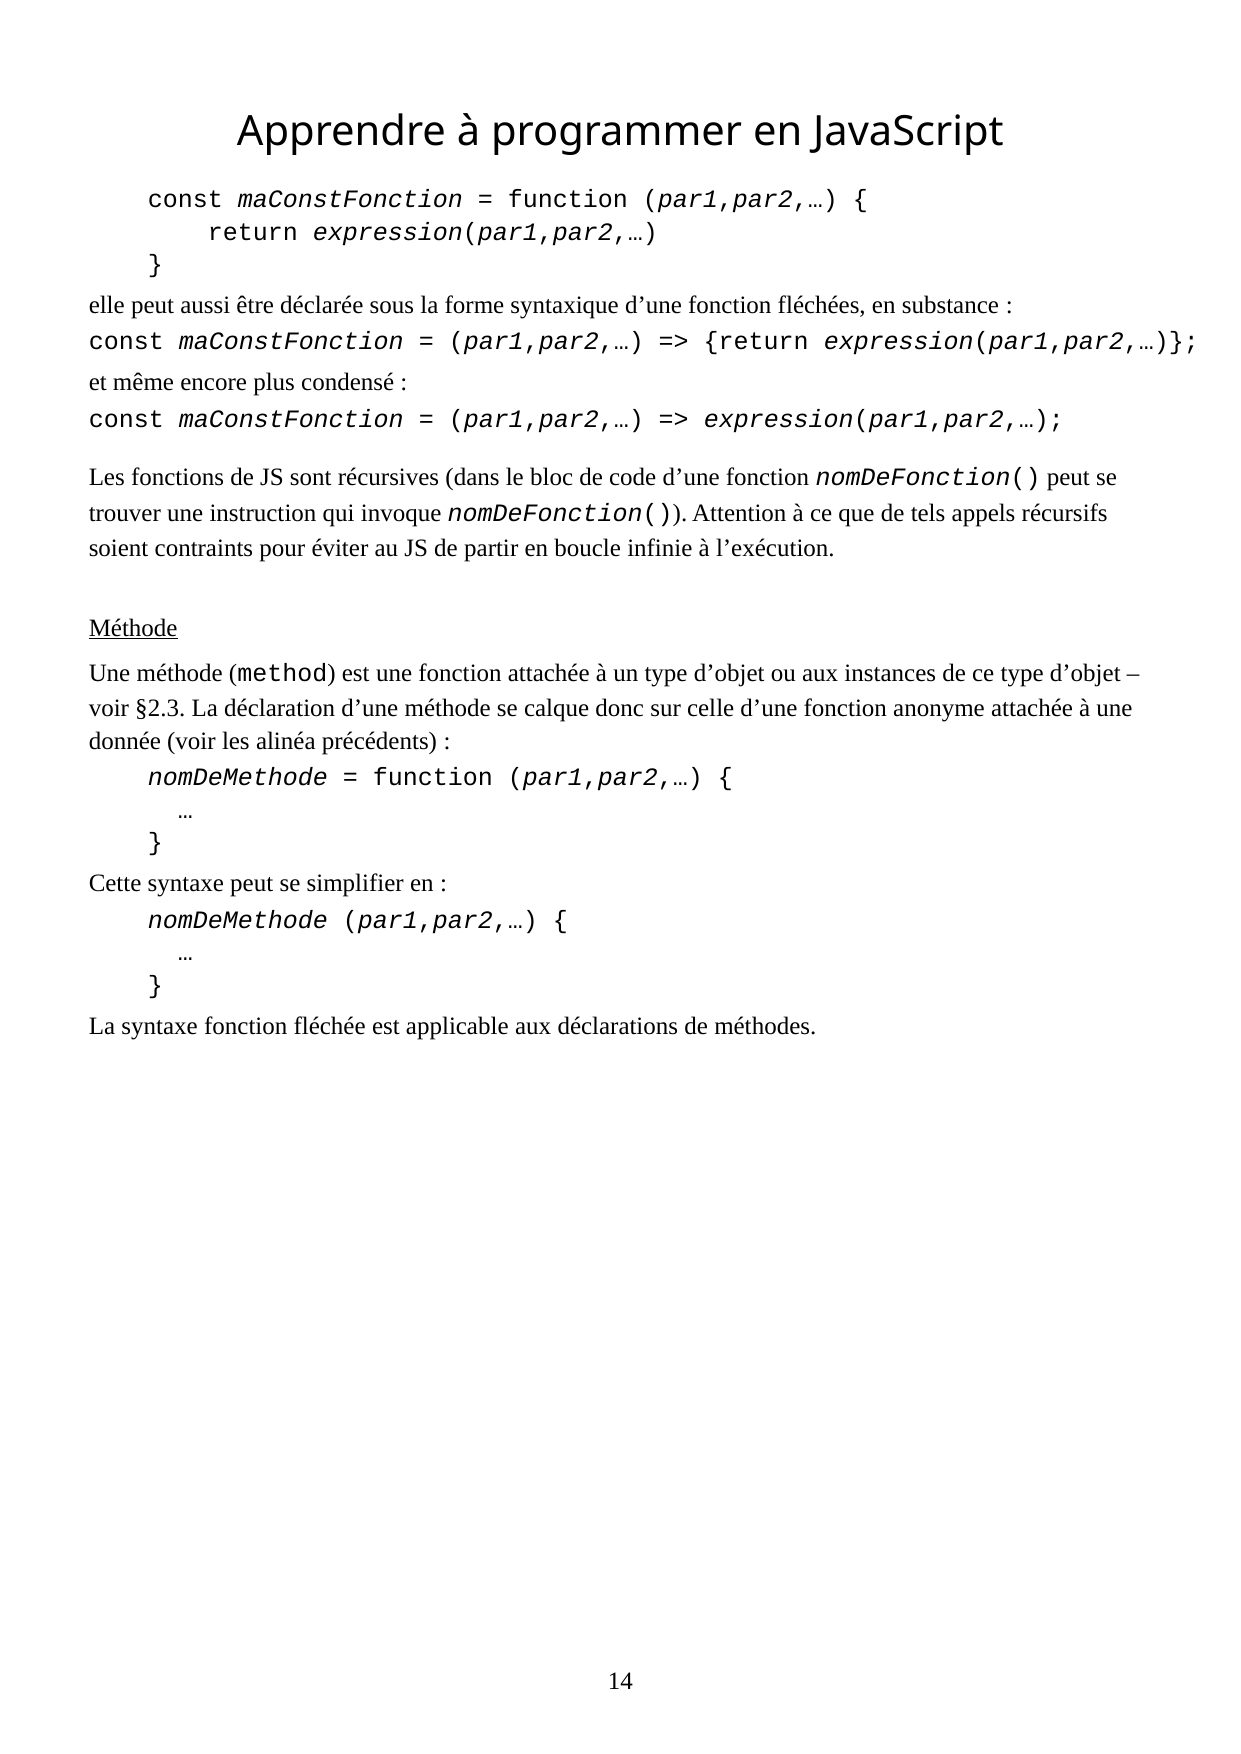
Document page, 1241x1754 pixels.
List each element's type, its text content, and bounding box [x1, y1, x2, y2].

text elle peut aussi être déclarée sous la forme syntaxique d’une fonction fléchées, en substance : [88, 290, 1152, 319]
text nomDeMethode (par1,par2,…) { … } [148, 907, 1152, 1001]
text nomDeMethode = function (par1,par2,…) { … } [148, 765, 1152, 858]
text Une méthode (method) est une fonction attachée à un type d’objet ou aux instances de ce type d’objet – voir §2.3. La déclaration d’une méthode se calque donc sur celle d’une fonction anonyme attachée à une donnée (voir les alinéa précédents) : [88, 658, 1152, 755]
text Méthode [88, 613, 1152, 642]
text et même encore plus condensé : [88, 367, 1152, 396]
text La syntaxe fonction fléchée est applicable aux déclarations de méthodes. [88, 1011, 1152, 1039]
text const maConstFonction = (par1,par2,…) => expression(par1,par2,…); [88, 406, 1228, 435]
text const maConstFonction = (par1,par2,…) => {return expression(par1,par2,…)}; [88, 329, 1228, 357]
text const maConstFonction = function (par1,par2,…) { return expression(par1,par2,…) } [148, 187, 1152, 280]
text Les fonctions de JS sont récursives (dans le bloc de code d’une fonction nomDeFonction() peut se trouver une instruction qui invoque nomDeFonction()). Attention à ce que de tels appels récursifs soient contraints pour éviter au JS de partir en boucle infinie à l’exécution. [88, 462, 1152, 561]
text Cette syntaxe peut se simplifier en : [88, 868, 1152, 897]
